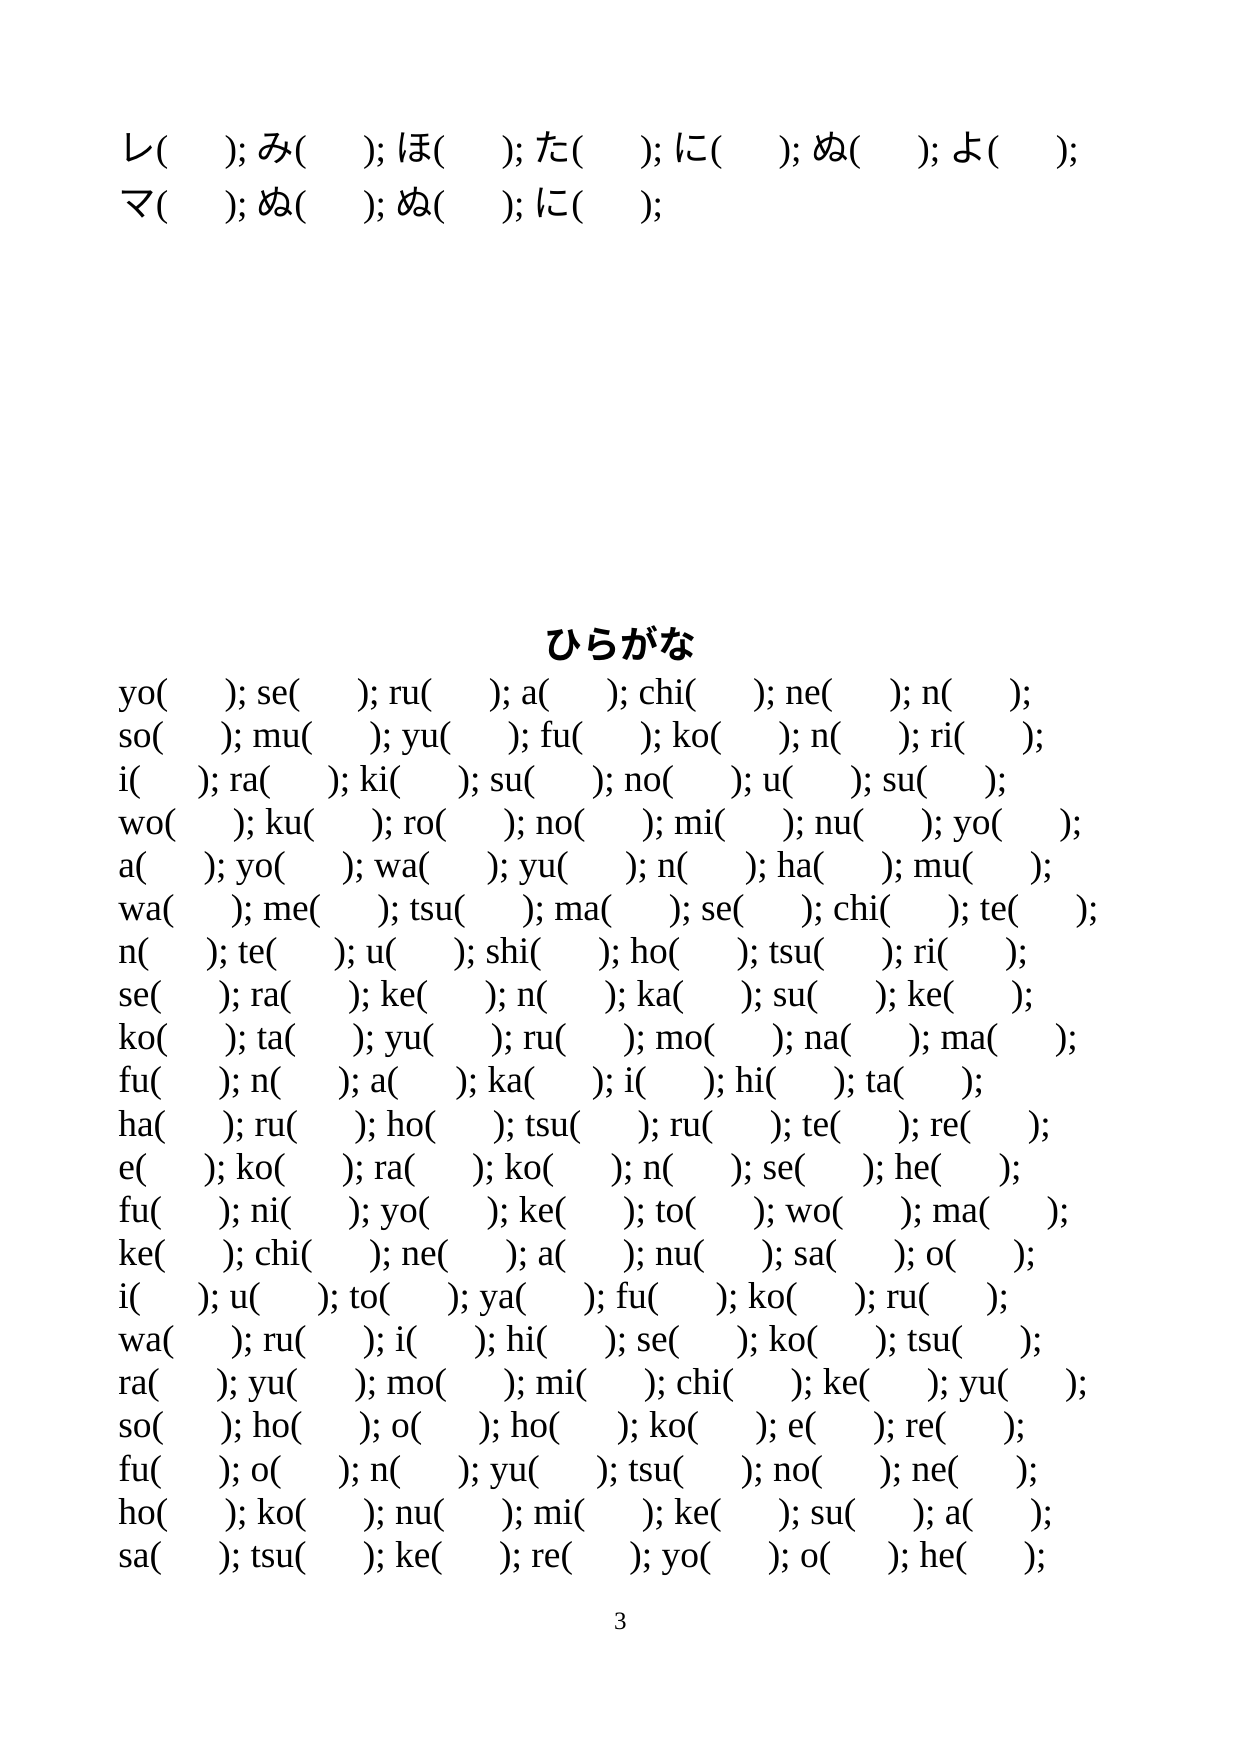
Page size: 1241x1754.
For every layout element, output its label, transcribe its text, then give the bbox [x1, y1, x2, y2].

text yo( ); se( ); ru( ); a( ); chi( ); ne( ); n( ); [118, 670, 1122, 713]
text a( ); yo( ); wa( ); yu( ); n( ); ha( ); mu( ); [118, 842, 1122, 885]
text so( ); mu( ); yu( ); fu( ); ko( ); n( ); ri( ); [118, 713, 1122, 756]
text sa( ); tsu( ); ke( ); re( ); yo( ); o( ); he( ); [118, 1532, 1122, 1575]
text wa( ); ru( ); i( ); hi( ); se( ); ko( ); tsu( ); [118, 1317, 1122, 1360]
text fu( ); n( ); a( ); ka( ); i( ); hi( ); ta( ); [118, 1058, 1122, 1101]
text ha( ); ru( ); ho( ); tsu( ); ru( ); te( ); re( ); [118, 1101, 1122, 1144]
text fu( ); ni( ); yo( ); ke( ); to( ); wo( ); ma( ); [118, 1187, 1122, 1230]
text se( ); ra( ); ke( ); n( ); ka( ); su( ); ke( ); [118, 972, 1122, 1015]
text e( ); ko( ); ra( ); ko( ); n( ); se( ); he( ); [118, 1144, 1122, 1187]
text i( ); u( ); to( ); ya( ); fu( ); ko( ); ru( ); [118, 1273, 1122, 1317]
subtitle ひらがな [118, 615, 1122, 670]
text wa( ); me( ); tsu( ); ma( ); se( ); chi( ); te( ); [118, 885, 1122, 928]
text ko( ); ta( ); yu( ); ru( ); mo( ); na( ); ma( ); [118, 1015, 1122, 1058]
text ho( ); ko( ); nu( ); mi( ); ke( ); su( ); a( ); [118, 1489, 1122, 1532]
text i( ); ra( ); ki( ); su( ); no( ); u( ); su( ); [118, 756, 1122, 799]
text レ( ); み( ); ほ( ); た( ); に( ); ぬ( ); よ( ); [118, 118, 1122, 172]
text so( ); ho( ); o( ); ho( ); ko( ); e( ); re( ); [118, 1403, 1122, 1446]
text n( ); te( ); u( ); shi( ); ho( ); tsu( ); ri( ); [118, 928, 1122, 972]
text ra( ); yu( ); mo( ); mi( ); chi( ); ke( ); yu( ); [118, 1360, 1122, 1403]
text wo( ); ku( ); ro( ); no( ); mi( ); nu( ); yo( ); [118, 799, 1122, 842]
text マ( ); ぬ( ); ぬ( ); に( ); [118, 172, 1122, 227]
text ke( ); chi( ); ne( ); a( ); nu( ); sa( ); o( ); [118, 1230, 1122, 1273]
text fu( ); o( ); n( ); yu( ); tsu( ); no( ); ne( ); [118, 1446, 1122, 1489]
